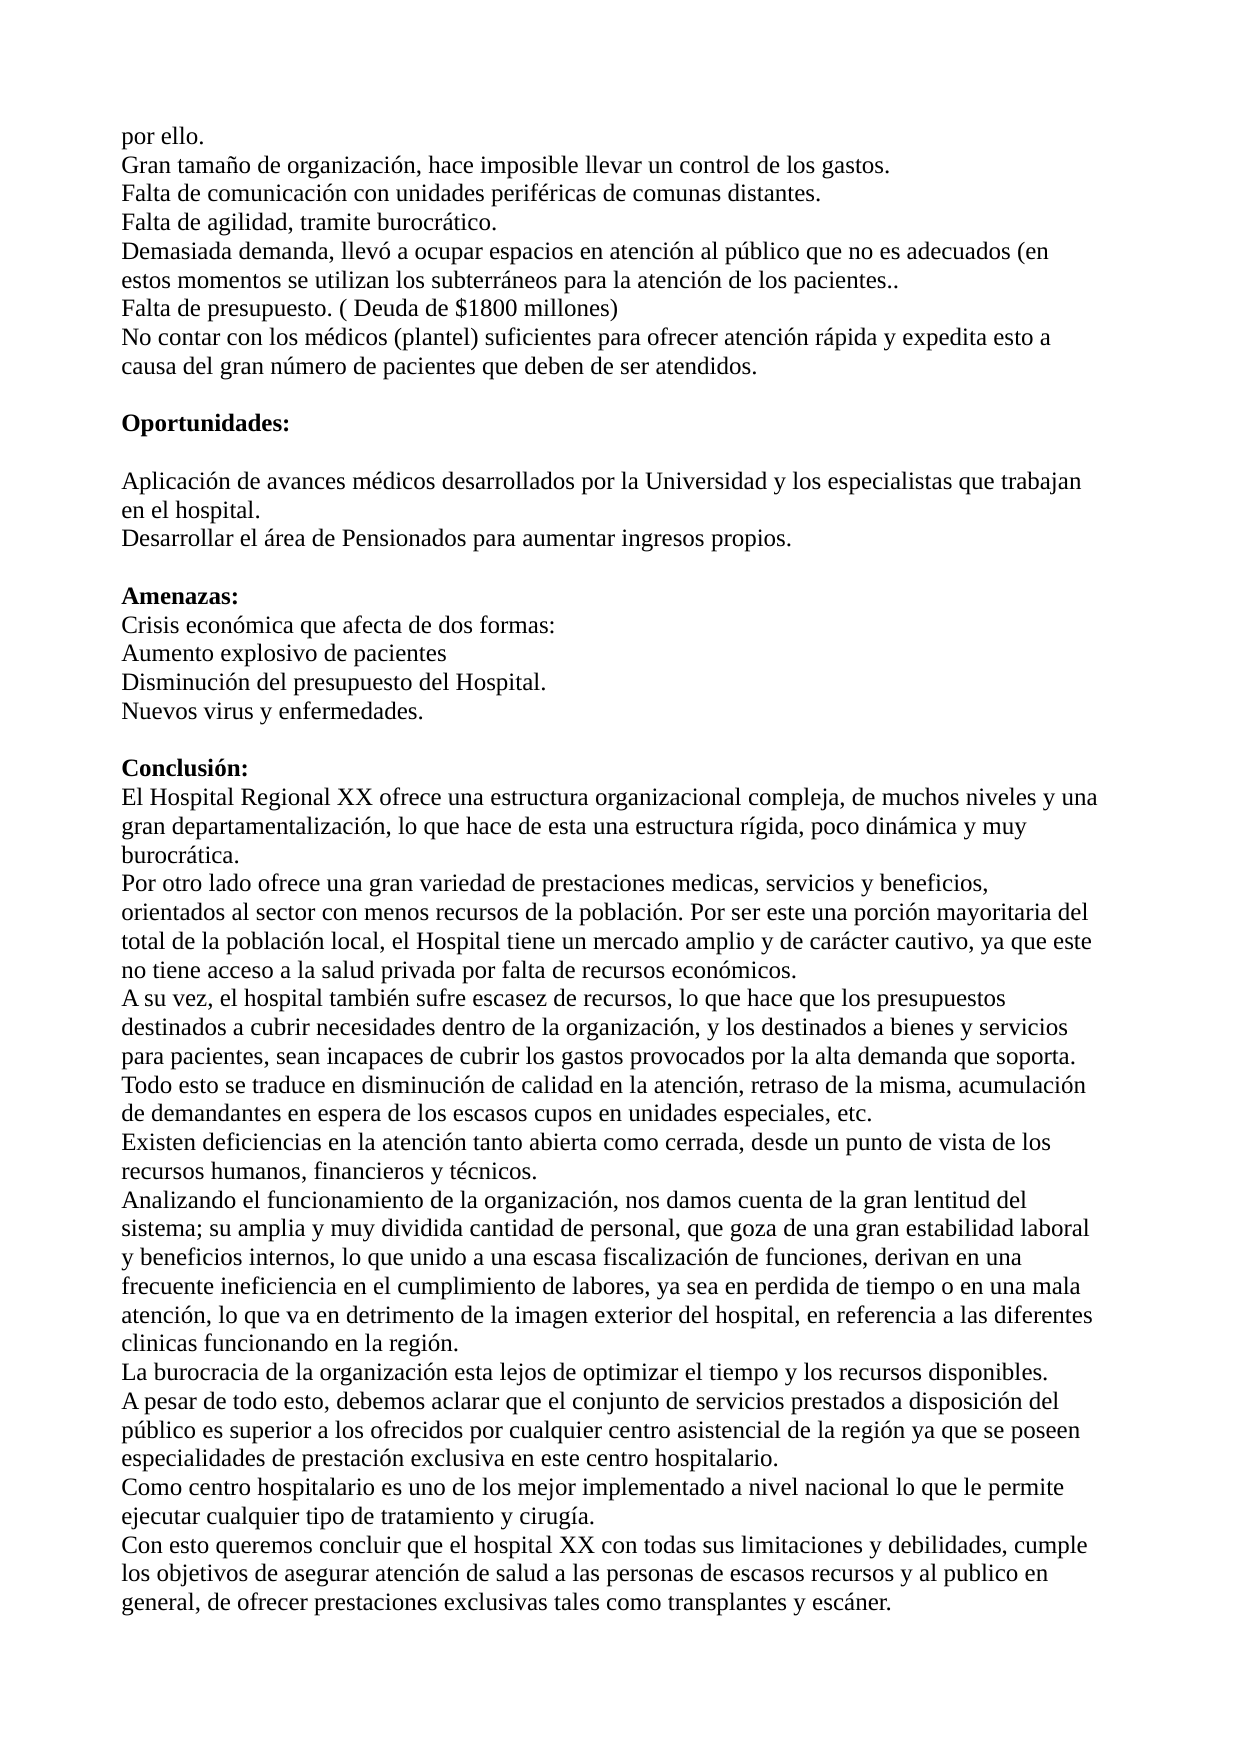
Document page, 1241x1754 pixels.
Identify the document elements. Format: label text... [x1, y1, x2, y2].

table_header [1102, 118, 1122, 1619]
table_header por ello. Gran tamaño de organización, hace imposible llevar un control de los gastos. Falta de comunicación con unidades periféricas de comunas distantes. Falta de agilidad, tramite burocrático. Demasiada demanda, llevó a ocupar espacios en atención al público que no es adecuados (en estos momentos se utilizan los subterráneos para la atención de los pacientes.. Falta de presupuesto. ( Deuda de $1800 millones) No contar con los médicos (plantel) suficientes para ofrecer atención rápida y expedita esto a causa del gran número de pacientes que deben de ser atendidos. Oportunidades: Aplicación de avances médicos desarrollados por la Universidad y los especialistas que trabajan en el hospital. Desarrollar el área de Pensionados para aumentar ingresos propios. Amenazas: Crisis económica que afecta de dos formas: Aumento explosivo de pacientes Disminución del presupuesto del Hospital. Nuevos virus y enfermedades. Conclusión: El Hospital Regional XX ofrece una estructura organizacional compleja, de muchos niveles y una gran departamentalización, lo que hace de esta una estructura rígida, poco dinámica y muy burocrática. Por otro lado ofrece una gran variedad de prestaciones medicas, servicios y beneficios, orientados al sector con menos recursos de la población. Por ser este una porción mayoritaria del total de la población local, el Hospital tiene un mercado amplio y de carácter cautivo, ya que este no tiene acceso a la salud privada por falta de recursos económicos. A su vez, el hospital también sufre escasez de recursos, lo que hace que los presupuestos destinados a cubrir necesidades dentro de la organización, y los destinados a bienes y servicios para pacientes, sean incapaces de cubrir los gastos provocados por la alta demanda que soporta. Todo esto se traduce en disminución de calidad en la atención, retraso de la misma, acumulación de demandantes en espera de los escasos cupos en unidades especiales, etc. Existen deficiencias en la atención tanto abierta como cerrada, desde un punto de vista de los recursos humanos, financieros y técnicos. Analizando el funcionamiento de la organización, nos damos cuenta de la gran lentitud del sistema; su amplia y muy dividida cantidad de personal, que goza de una gran estabilidad laboral y beneficios internos, lo que unido a una escasa fiscalización de funciones, derivan en una frecuente ineficiencia en el cumplimiento de labores, ya sea en perdida de tiempo o en una mala atención, lo que va en detrimento de la imagen exterior del hospital, en referencia a las diferentes clinicas funcionando en la región. La burocracia de la organización esta lejos de optimizar el tiempo y los recursos disponibles. A pesar de todo esto, debemos aclarar que el conjunto de servicios prestados a disposición del público es superior a los ofrecidos por cualquier centro asistencial de la región ya que se poseen especialidades de prestación exclusiva en este centro hospitalario. Como centro hospitalario es uno de los mejor implementado a nivel nacional lo que le permite ejecutar cualquier tipo de tratamiento y cirugía. Con esto queremos concluir que el hospital XX con todas sus limitaciones y debilidades, cumple los objetivos de asegurar atención de salud a las personas de escasos recursos y al publico en general, de ofrecer prestaciones exclusivas tales como transplantes y escáner. [118, 118, 1102, 1619]
